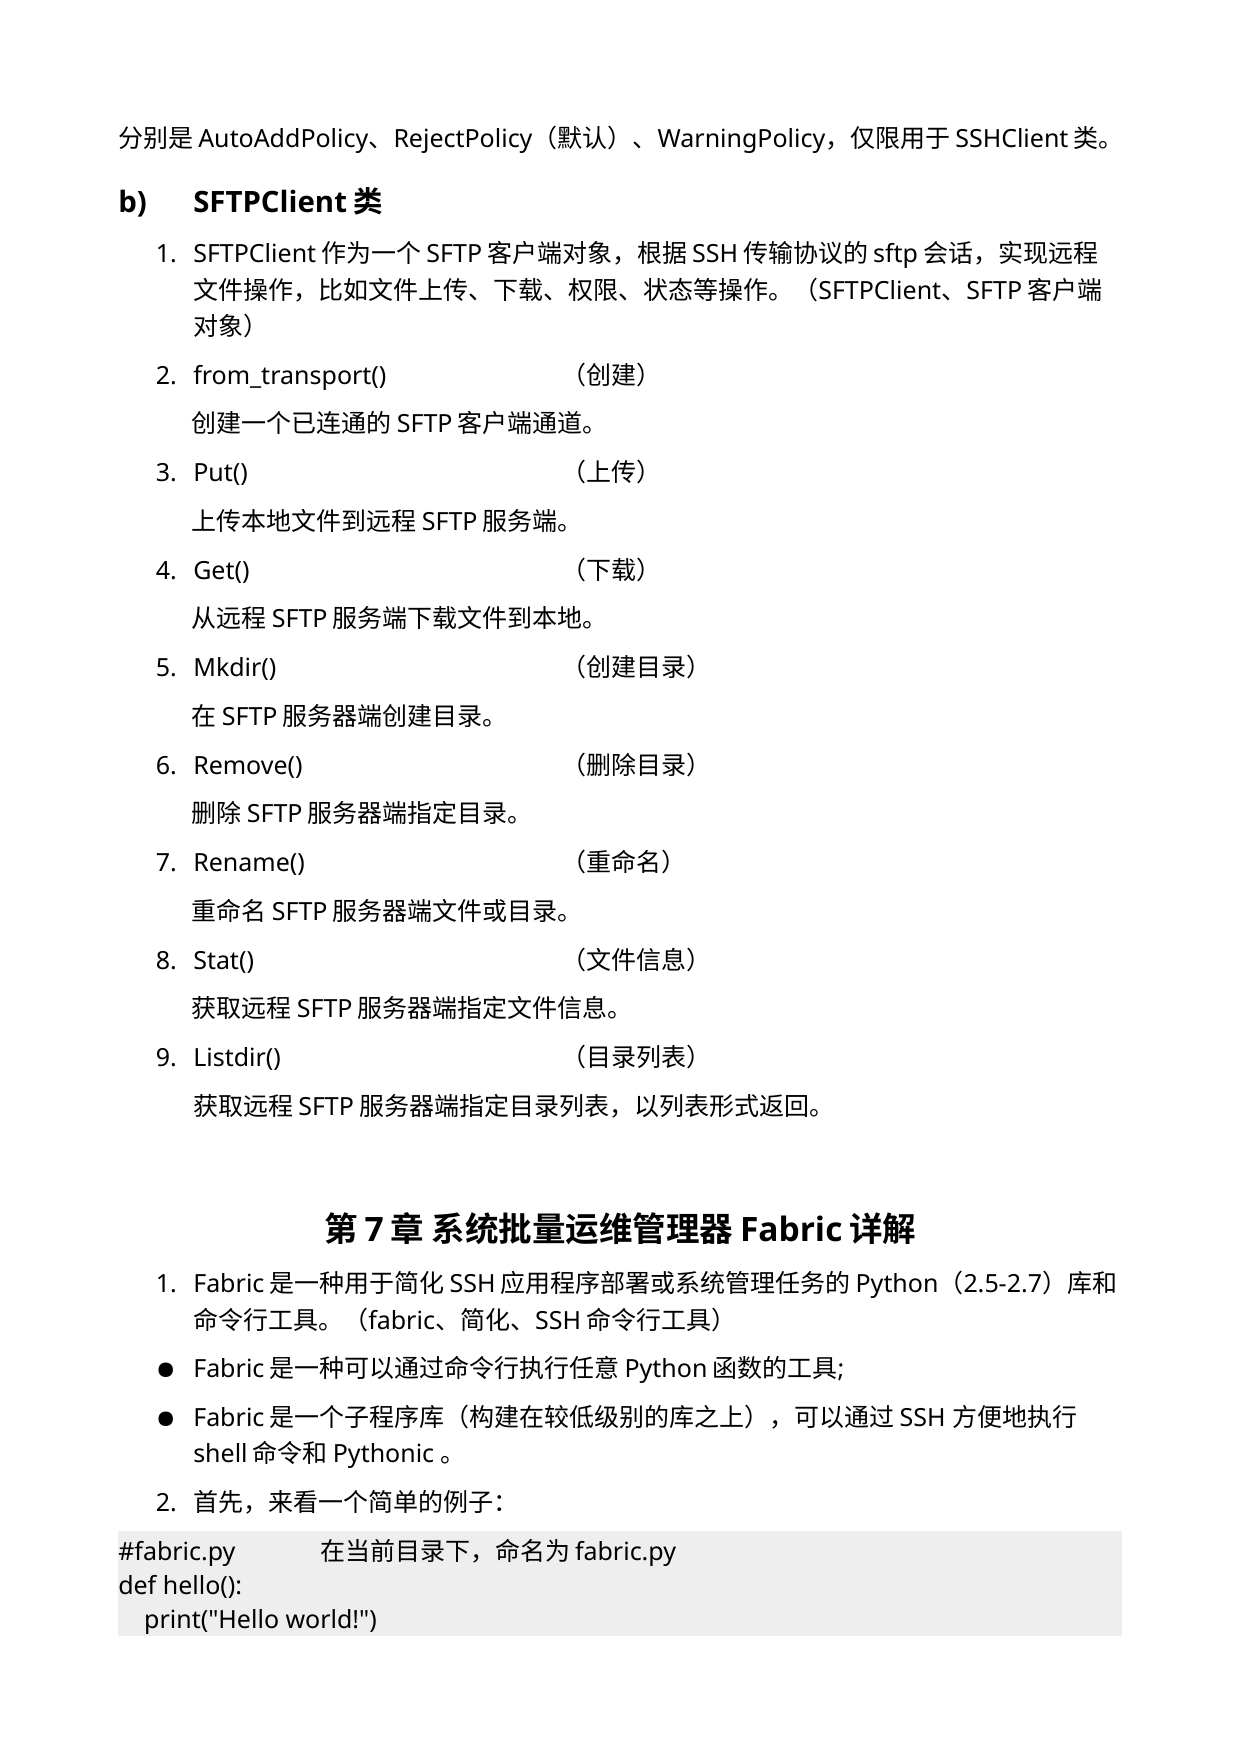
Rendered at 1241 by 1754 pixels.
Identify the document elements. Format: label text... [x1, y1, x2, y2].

text 创建一个已连通的SFTP客户端通道。 [118, 404, 1122, 440]
list Put() （上传） [156, 453, 1122, 489]
list Fabric是一种用于简化SSH应用程序部署或系统管理任务的Python（2.5-2.7）库和命令行工具。（fabric、简化、SSH命令行工具） [156, 1264, 1122, 1336]
list Mkdir() （创建目录） [156, 648, 1122, 684]
text 重命名SFTP服务器端文件或目录。 [118, 891, 1122, 928]
text 删除SFTP服务器端指定目录。 [118, 794, 1122, 830]
list Remove() （删除目录） [156, 745, 1122, 781]
list Get() （下载） [156, 550, 1122, 586]
subtitle SFTPClient类 [118, 181, 1122, 221]
text 获取远程SFTP服务器端指定文件信息。 [118, 989, 1122, 1025]
text 分别是AutoAddPolicy、RejectPolicy（默认）、WarningPolicy，仅限用于SSHClient类。 [118, 118, 1122, 154]
text 上传本地文件到远程SFTP服务端。 [118, 501, 1122, 538]
text 从远程SFTP服务端下载文件到本地。 [118, 599, 1122, 635]
list Listdir() （目录列表） [156, 1038, 1122, 1074]
list 首先，来看一个简单的例子： [156, 1483, 1122, 1519]
list from_transport() （创建） [156, 355, 1122, 391]
list Rename() （重命名） [156, 843, 1122, 879]
list Fabric是一个子程序库（构建在较低级别的库之上），可以通过SSH 方便地执行shell命令和Pythonic 。 [156, 1398, 1122, 1470]
list Stat() （文件信息） [156, 940, 1122, 976]
list 获取远程SFTP服务器端指定目录列表，以列表形式返回。 [156, 1086, 1122, 1123]
table_header #fabric.py 在当前目录下，命名为fabric.py def hello(): print("Hello world!") [118, 1531, 1122, 1636]
list SFTPClient作为一个SFTP客户端对象，根据SSH传输协议的sftp会话，实现远程文件操作，比如文件上传、下载、权限、状态等操作。（SFTPClient、SFTP客户端对象） [156, 234, 1122, 343]
subtitle 第7章 系统批量运维管理器Fabric详解 [118, 1203, 1122, 1251]
text 在SFTP服务器端创建目录。 [118, 696, 1122, 733]
list Fabric是一种可以通过命令行执行任意Python函数的工具; [156, 1349, 1122, 1385]
